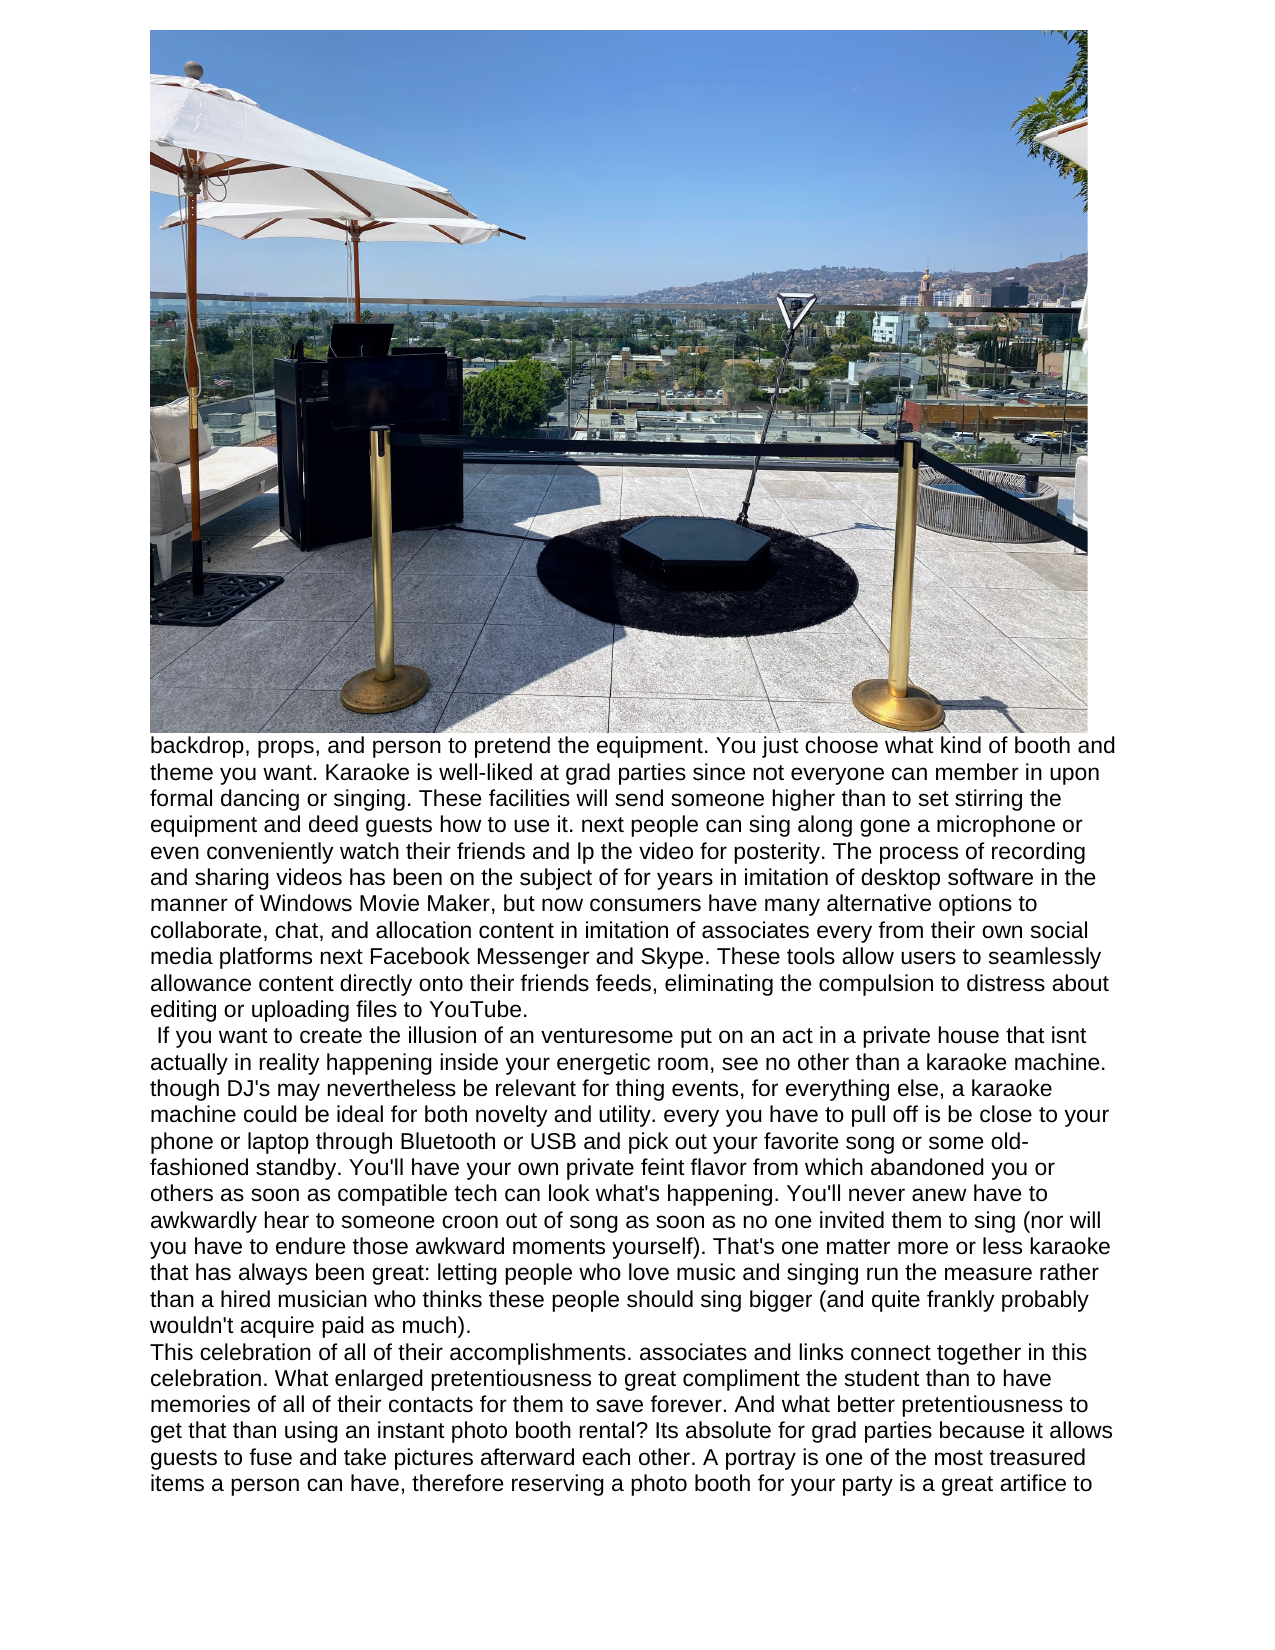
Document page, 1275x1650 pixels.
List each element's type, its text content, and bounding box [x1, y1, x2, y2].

text If you want to create the illusion of an venturesome put on an act in a private house that isnt actually in reality happening inside your energetic room, see no other than a karaoke machine. though DJ's may nevertheless be relevant for thing events, for everything else, a karaoke machine could be ideal for both novelty and utility. every you have to pull off is be close to your phone or laptop through Bluetooth or USB and pick out your favorite song or some old-fashioned standby. You'll have your own private feint flavor from which abandoned you or others as soon as compatible tech can look what's happening. You'll never anew have to awkwardly hear to someone croon out of song as soon as no one invited them to sing (nor will you have to endure those awkward moments yourself). That's one matter more or less karaoke that has always been great: letting people who love music and singing run the measure rather than a hired musician who thinks these people should sing bigger (and quite frankly probably wouldn't acquire paid as much). [150, 1022, 1125, 1338]
picture [150, 30, 1088, 733]
text This celebration of all of their accomplishments. associates and links connect together in this celebration. What enlarged pretentiousness to great compliment the student than to have memories of all of their contacts for them to save forever. And what better pretentiousness to get that than using an instant photo booth rental? Its absolute for grad parties because it allows guests to fuse and take pictures afterward each other. A portray is one of the most treasured items a person can have, therefore reserving a photo booth for your party is a great artifice to [150, 1338, 1125, 1497]
text backdrop, props, and person to pretend the equipment. You just choose what kind of booth and theme you want. Karaoke is well-liked at grad parties since not everyone can member in upon formal dancing or singing. These facilities will send someone higher than to set stirring the equipment and deed guests how to use it. next people can sing along gone a microphone or even conveniently watch their friends and lp the video for posterity. The process of recording and sharing videos has been on the subject of for years in imitation of desktop software in the manner of Windows Movie Maker, but now consumers have many alternative options to collaborate, chat, and allocation content in imitation of associates every from their own social media platforms next Facebook Messenger and Skype. These tools allow users to seamlessly allowance content directly onto their friends feeds, eliminating the compulsion to distress about editing or uploading files to YouTube. [150, 732, 1125, 1022]
